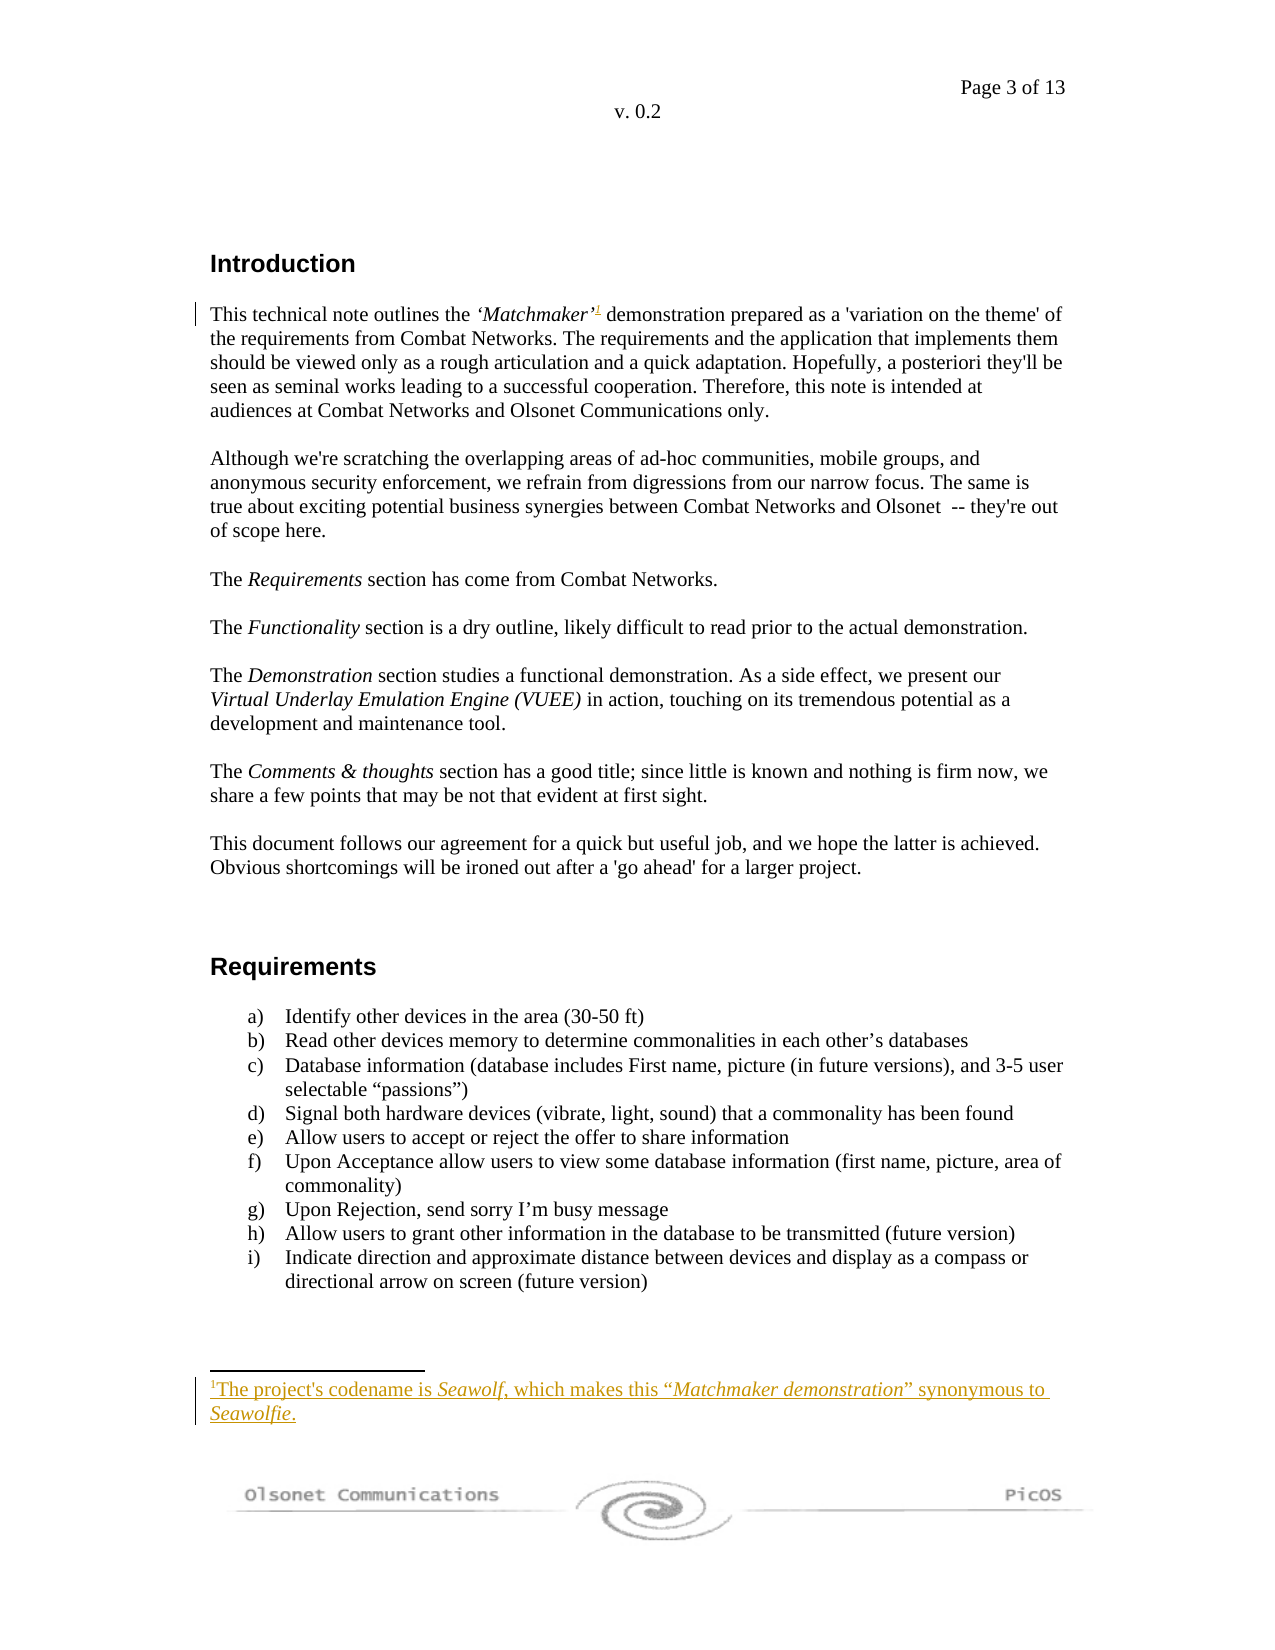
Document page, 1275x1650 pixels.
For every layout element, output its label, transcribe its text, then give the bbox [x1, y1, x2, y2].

text The Functionality section is a dry outline, likely difficult to read prior to the actual demonstration. [210, 615, 1065, 639]
text This technical note outlines the ‘Matchmaker’ demonstration prepared as a 'variation on the theme' of the requirements from Combat Networks. The requirements and the application that implements them should be viewed only as a rough articulation and a quick adaptation. Hopefully, a posteriori they'll be seen as seminal works leading to a successful cooperation. Therefore, this note is intended at audiences at Combat Networks and Olsonet Communications only. [210, 302, 1065, 422]
list Indicate direction and approximate distance between devices and display as a compass or directional arrow on screen (future version) [247, 1245, 1065, 1293]
text The Demonstration section studies a functional demonstration. As a side effect, we present our Virtual Underlay Emulation Engine (VUEE) in action, touching on its tremendous potential as a development and maintenance tool. [210, 663, 1065, 735]
text The Comments & thoughts section has a good title; since little is known and nothing is firm now, we share a few points that may be not that evident at first sight. [210, 759, 1065, 807]
list Read other devices memory to determine commonalities in each other’s databases [247, 1028, 1065, 1052]
text The project's codename is Seawolf, which makes this “Matchmaker demonstration” synonymous to Seawolfie. [210, 1377, 1065, 1425]
list Signal both hardware devices (vibrate, light, sound) that a commonality has been found [247, 1101, 1065, 1125]
text The Requirements section has come from Combat Networks. [210, 567, 1065, 591]
list Upon Rejection, send sorry I’m busy message [247, 1197, 1065, 1221]
text Although we're scratching the overlapping areas of ad-hoc communities, mobile groups, and anonymous security enforcement, we refrain from digressions from our narrow focus. The same is true about exciting potential business synergies between Combat Networks and Olsonet -- they're out of scope here. [210, 446, 1065, 542]
list Upon Acceptance allow users to view some database information (first name, picture, area of commonality) [247, 1149, 1065, 1197]
list Database information (database includes First name, picture (in future versions), and 3-5 user selectable “passions”) [247, 1052, 1065, 1101]
list Identify other devices in the area (30-50 ft) [247, 1004, 1065, 1028]
list Allow users to grant other information in the database to be transmitted (future version) [247, 1221, 1065, 1245]
text This document follows our agreement for a quick but useful job, and we hope the latter is achieved. Obvious shortcomings will be ironed out after a 'go ahead' for a larger project. [210, 831, 1065, 879]
subtitle Requirements [210, 952, 1065, 980]
list Allow users to accept or reject the offer to share information [247, 1125, 1065, 1149]
picture [226, 1464, 1094, 1566]
subtitle Introduction [210, 249, 1065, 278]
